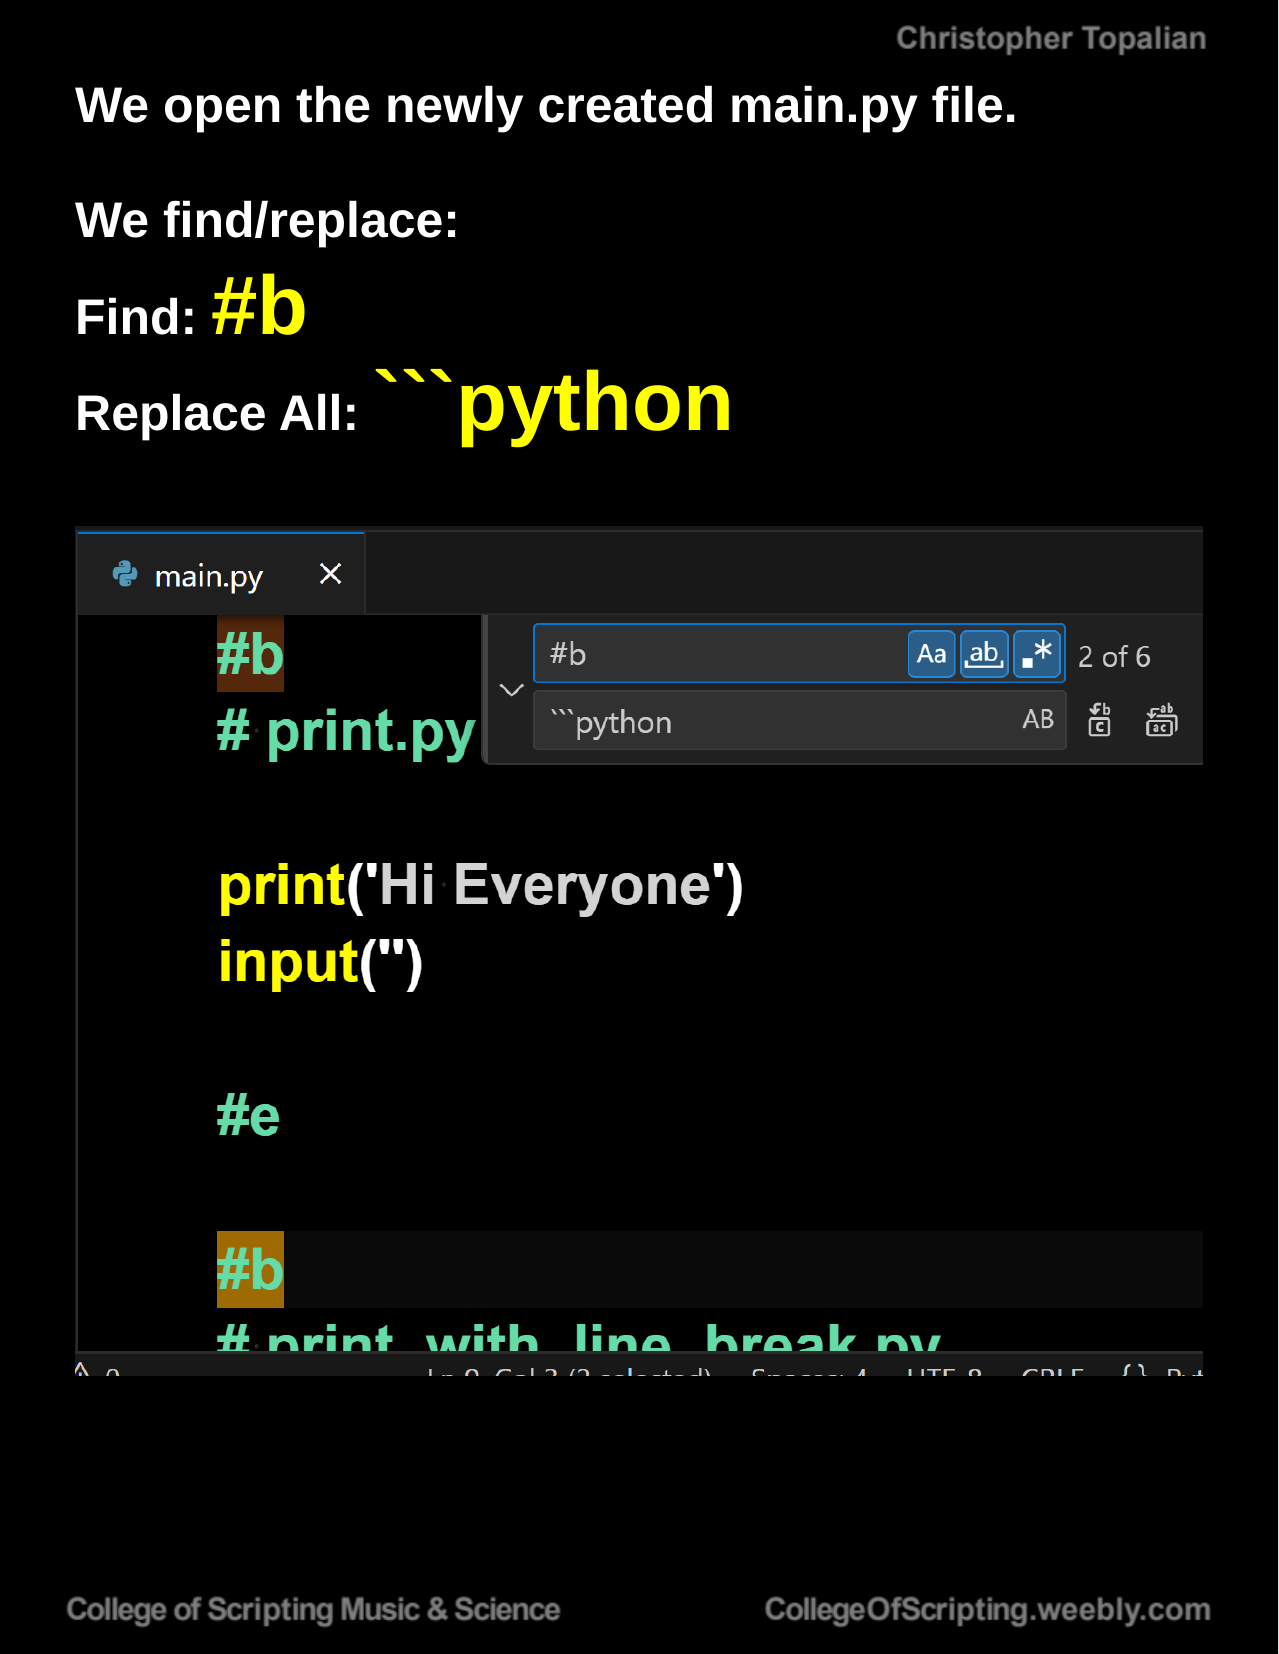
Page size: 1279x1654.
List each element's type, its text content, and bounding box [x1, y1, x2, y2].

text Find: #b [75, 256, 1203, 352]
text Replace All: ```python [75, 352, 1203, 448]
text We open the newly created main.py file. [75, 75, 1203, 132]
picture [75, 526, 1203, 1376]
text We find/replace: [75, 190, 1203, 247]
